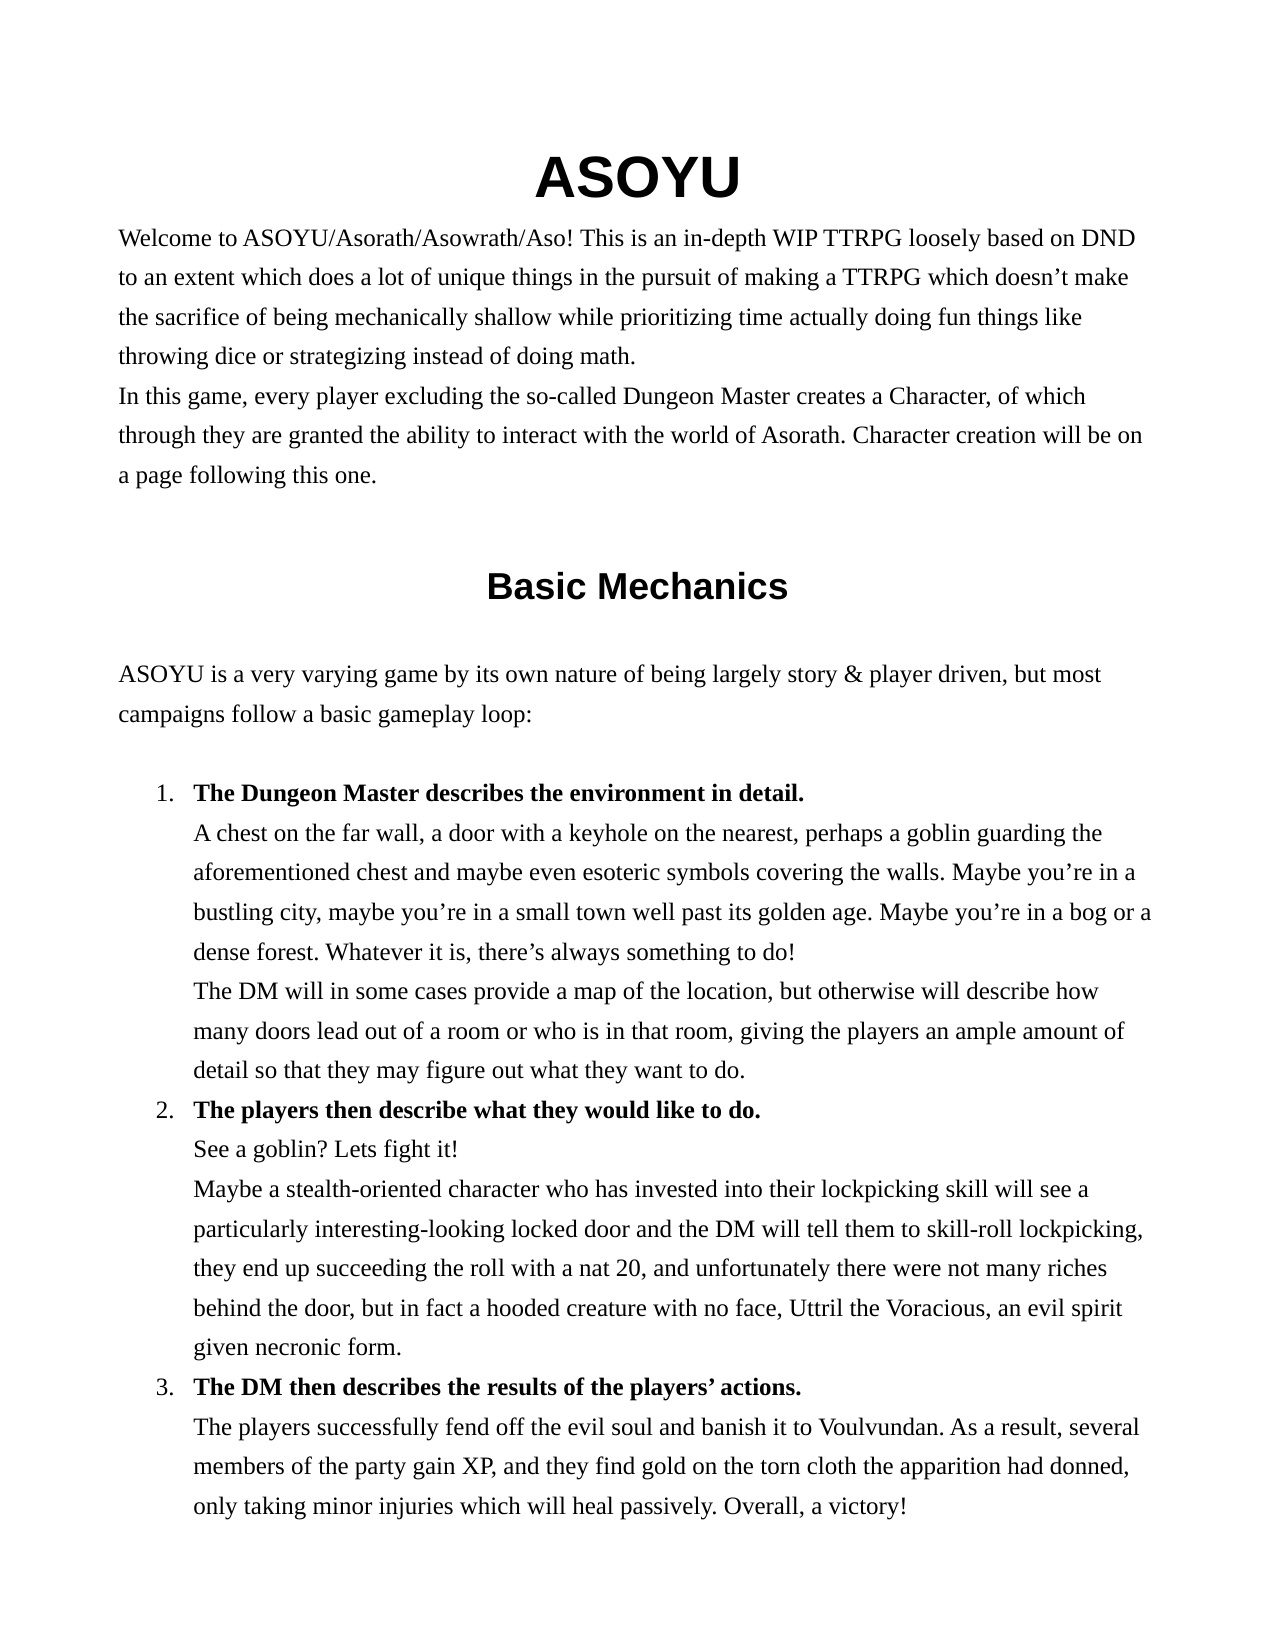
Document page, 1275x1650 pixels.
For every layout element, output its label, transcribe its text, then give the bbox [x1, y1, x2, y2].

list The players then describe what they would like to do. See a goblin? Lets fight it! Maybe a stealth-oriented character who has invested into their lockpicking skill will see a particularly interesting-looking locked door and the DM will tell them to skill-roll lockpicking, they end up succeeding the roll with a nat 20, and unfortunately there were not many riches behind the door, but in fact a hooded creature with no face, Uttril the Voracious, an evil spirit given necronic form. [156, 1095, 1157, 1361]
list The DM then describes the results of the players’ actions. The players successfully fend off the evil soul and banish it to Voulvundan. As a result, several members of the party gain XP, and they find gold on the torn cloth the apparition had donned, only taking minor injuries which will heal passively. Overall, a victory! [156, 1372, 1157, 1519]
text ASOYU is a very varying game by its own nature of being largely story & player driven, but most campaigns follow a basic gameplay loop: [118, 659, 1157, 728]
subtitle Basic Mechanics [118, 564, 1157, 607]
title ASOYU [118, 143, 1157, 210]
text Welcome to ASOYU/Asorath/Asowrath/Aso! This is an in-depth WIP TTRPG loosely based on DND to an extent which does a lot of unique things in the pursuit of making a TTRPG which doesn’t make the sacrifice of being mechanically shallow while prioritizing time actually doing fun things like throwing dice or strategizing instead of doing math. In this game, every player excluding the so-called Dungeon Master creates a Character, of which through they are granted the ability to interact with the world of Asorath. Character creation will be on a page following this one. [118, 223, 1157, 489]
list The Dungeon Master describes the environment in detail. A chest on the far wall, a door with a keyhole on the nearest, perhaps a goblin guarding the aforementioned chest and maybe even esoteric symbols covering the walls. Maybe you’re in a bustling city, maybe you’re in a small town well past its golden age. Maybe you’re in a bog or a dense forest. Whatever it is, there’s always something to do! The DM will in some cases provide a map of the location, but otherwise will describe how many doors lead out of a room or who is in that room, giving the players an ample amount of detail so that they may figure out what they want to do. [156, 778, 1157, 1084]
